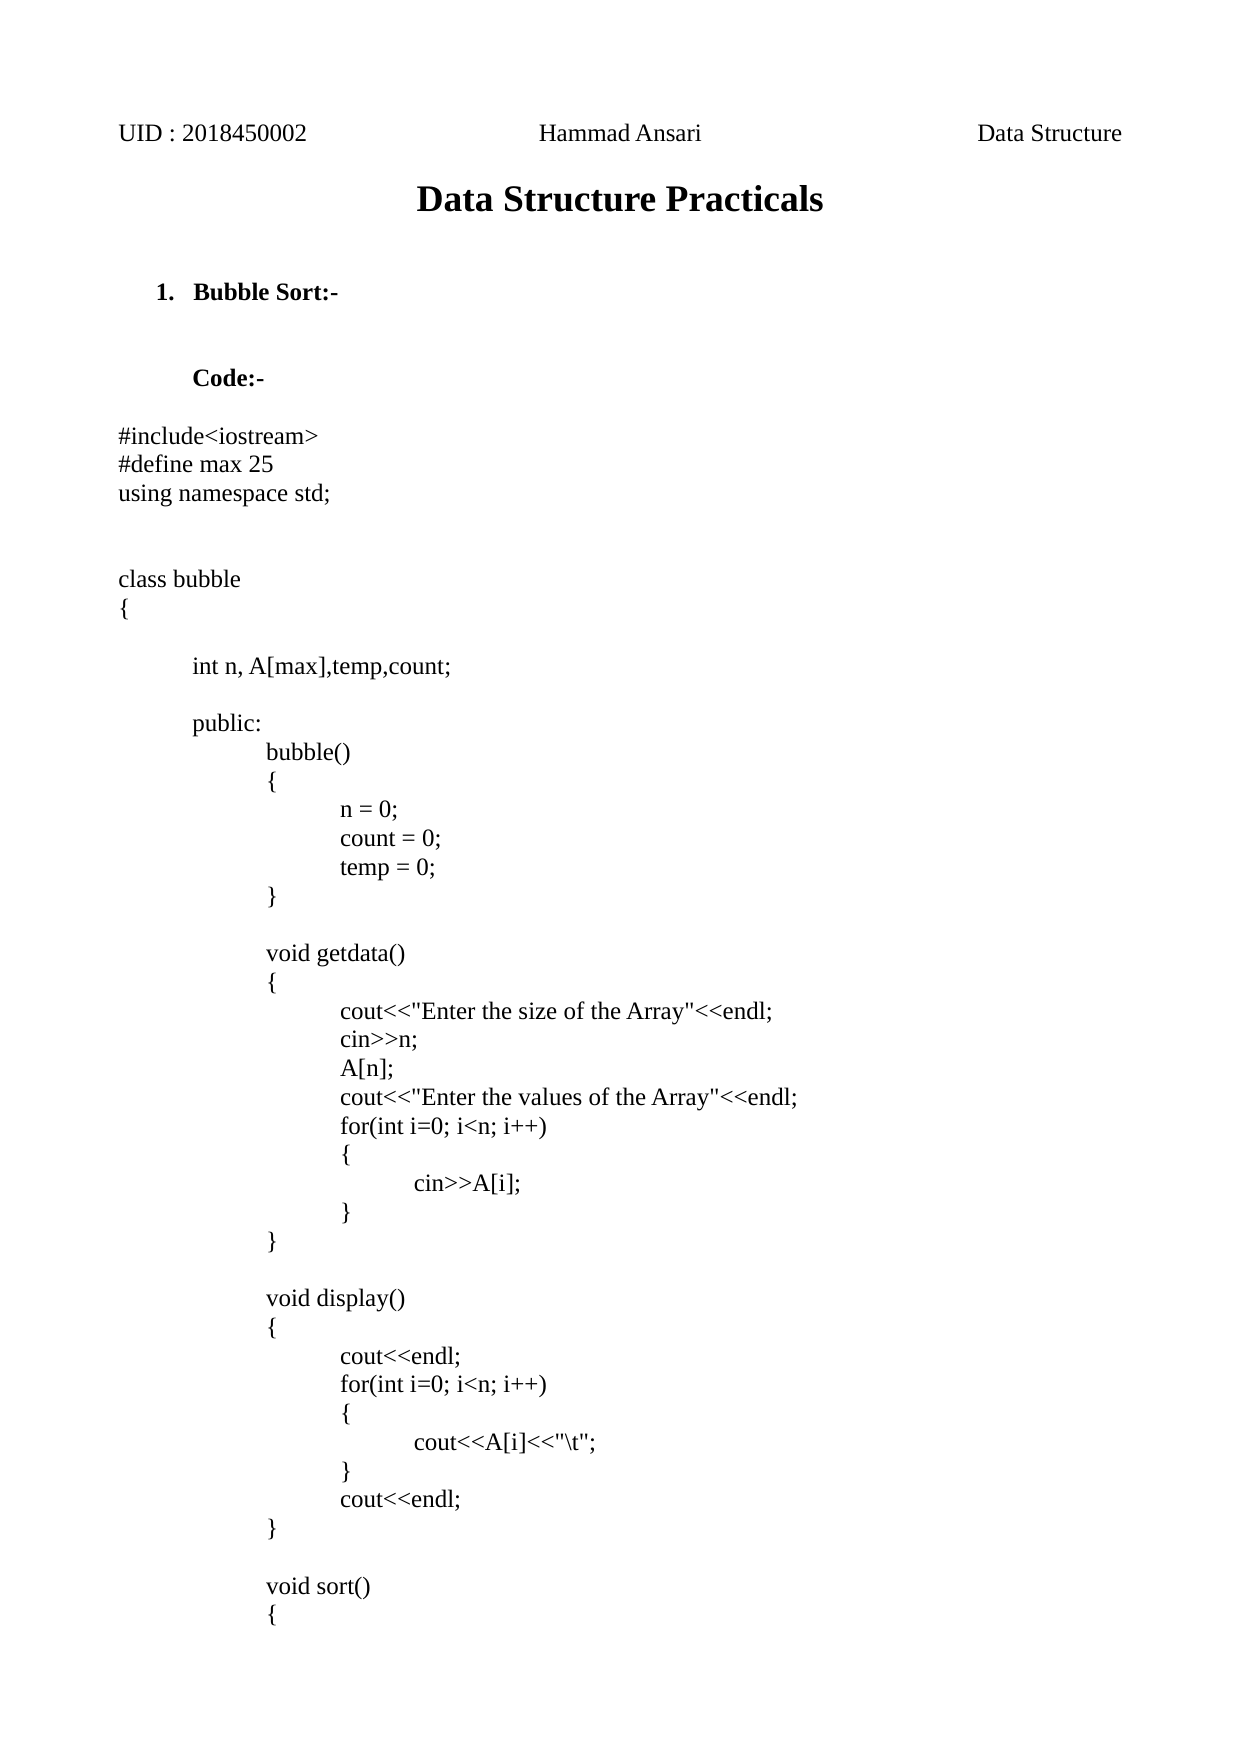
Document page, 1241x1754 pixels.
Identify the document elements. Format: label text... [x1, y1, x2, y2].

text A[n]; [118, 1053, 1122, 1082]
text cout<<endl; [118, 1341, 1122, 1369]
text Data Structure Practicals [118, 176, 1122, 219]
text { [118, 1599, 1122, 1628]
text n = 0; [118, 794, 1122, 823]
text } [118, 1197, 1122, 1226]
text Code:- [118, 363, 1122, 392]
text cout<<endl; [118, 1484, 1122, 1513]
text void getdata() [118, 938, 1122, 967]
text } [118, 1513, 1122, 1542]
text } [118, 881, 1122, 909]
text { [118, 766, 1122, 794]
text cout<<"Enter the size of the Array"<<endl; [118, 996, 1122, 1024]
text cout<<"Enter the values of the Array"<<endl; [118, 1082, 1122, 1111]
text int n, A[max],temp,count; [118, 651, 1122, 679]
text } [118, 1456, 1122, 1484]
text cin>>A[i]; [118, 1168, 1122, 1197]
text class bubble [118, 564, 1122, 593]
text count = 0; [118, 823, 1122, 852]
text for(int i=0; i<n; i++) [118, 1111, 1122, 1139]
text #include<iostream> [118, 421, 1122, 449]
text { [118, 1312, 1122, 1341]
text { [118, 1398, 1122, 1427]
text public: [118, 708, 1122, 737]
text bubble() [118, 737, 1122, 766]
text { [118, 967, 1122, 996]
text cin>>n; [118, 1024, 1122, 1053]
text } [118, 1226, 1122, 1254]
text #define max 25 [118, 449, 1122, 478]
text temp = 0; [118, 852, 1122, 881]
text { [118, 1139, 1122, 1168]
list Bubble Sort:- [156, 277, 1122, 306]
text using namespace std; [118, 478, 1122, 507]
text cout<<A[i]<<"\t"; [118, 1427, 1122, 1456]
text for(int i=0; i<n; i++) [118, 1369, 1122, 1398]
text void display() [118, 1283, 1122, 1312]
text void sort() [118, 1571, 1122, 1599]
text { [118, 593, 1122, 622]
